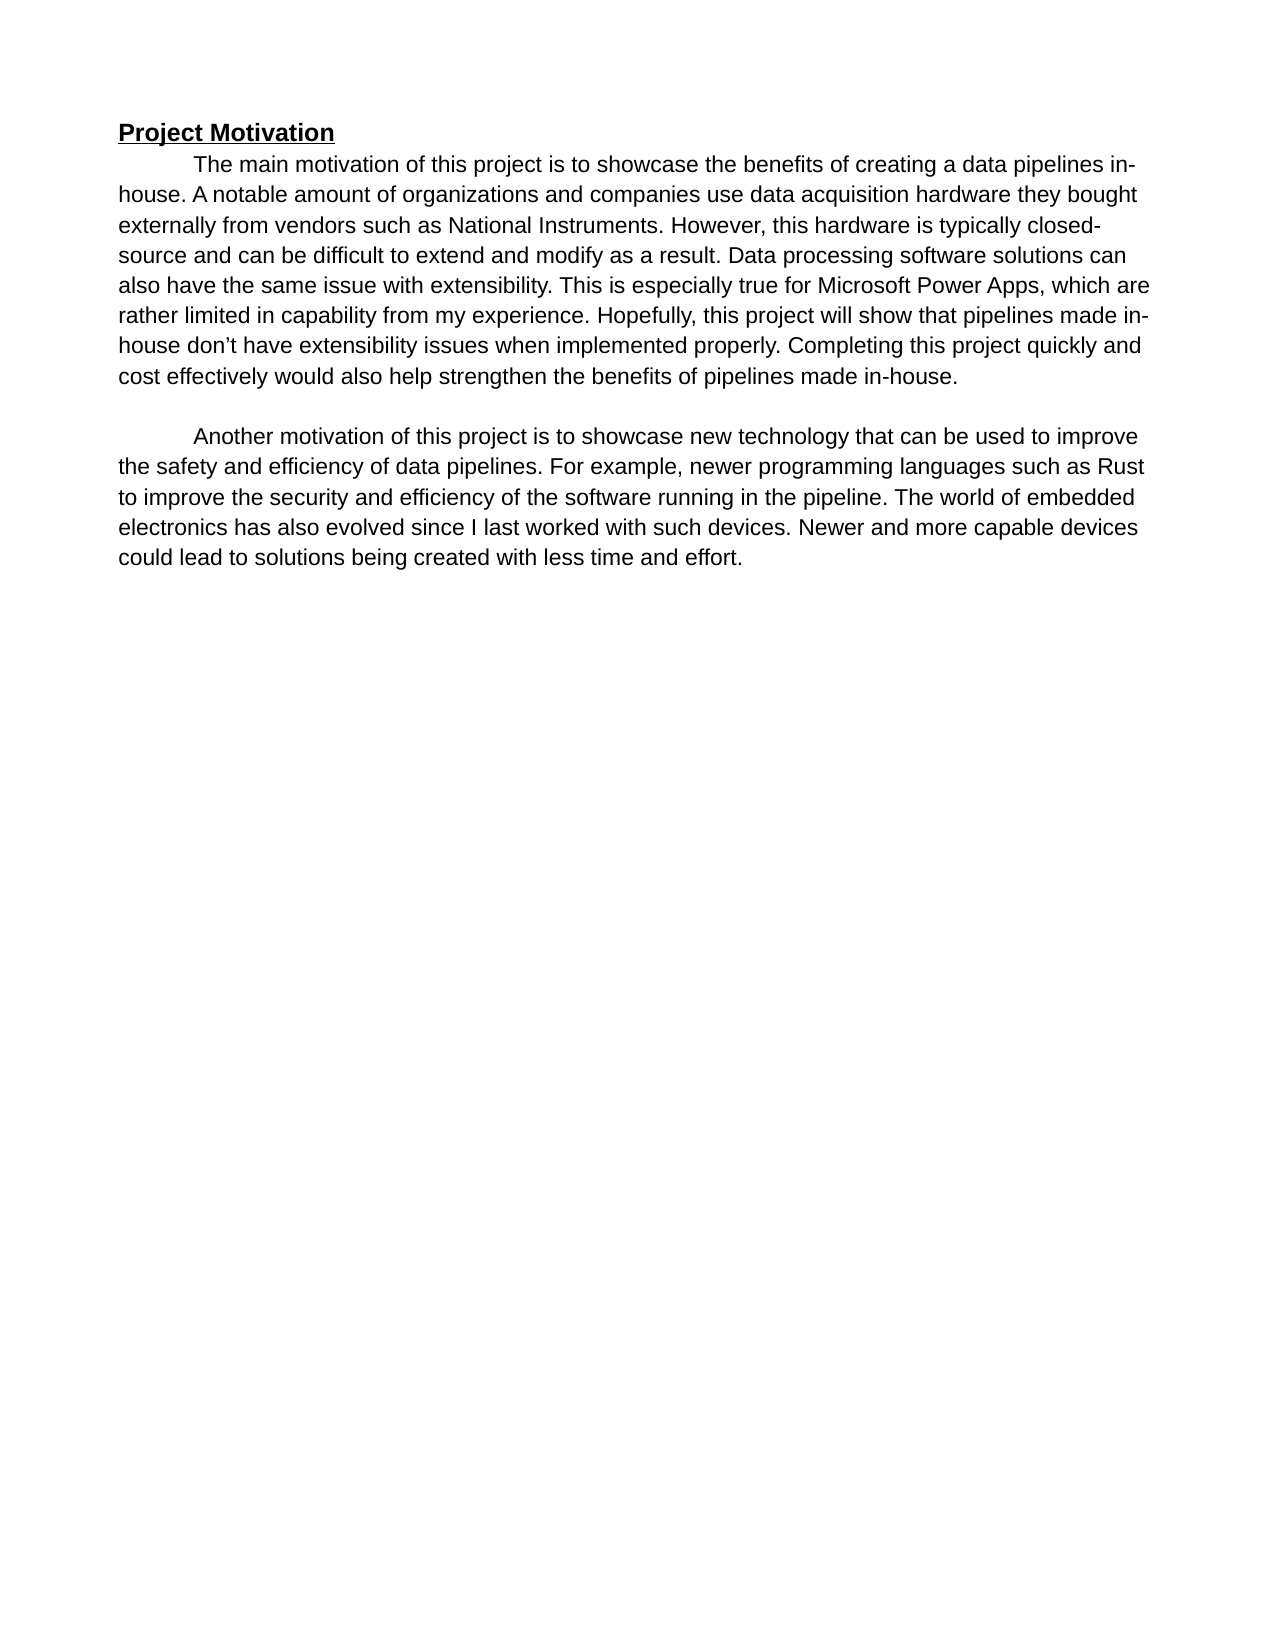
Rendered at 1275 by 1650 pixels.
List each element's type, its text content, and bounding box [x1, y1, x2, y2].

text The main motivation of this project is to showcase the benefits of creating a data pipelines in-house. A notable amount of organizations and companies use data acquisition hardware they bought externally from vendors such as National Instruments. However, this hardware is typically closed-source and can be difficult to extend and modify as a result. Data processing software solutions can also have the same issue with extensibility. This is especially true for Microsoft Power Apps, which are rather limited in capability from my experience. Hopefully, this project will show that pipelines made in-house don’t have extensibility issues when implemented properly. Completing this project quickly and cost effectively would also help strengthen the benefits of pipelines made in-house. [118, 151, 1157, 389]
text Another motivation of this project is to showcase new technology that can be used to improve the safety and efficiency of data pipelines. For example, newer programming languages such as Rust to improve the security and efficiency of the software running in the pipeline. The world of embedded electronics has also evolved since I last worked with such devices. Newer and more capable devices could lead to solutions being created with less time and effort. [118, 423, 1157, 570]
text Project Motivation [118, 118, 1157, 147]
